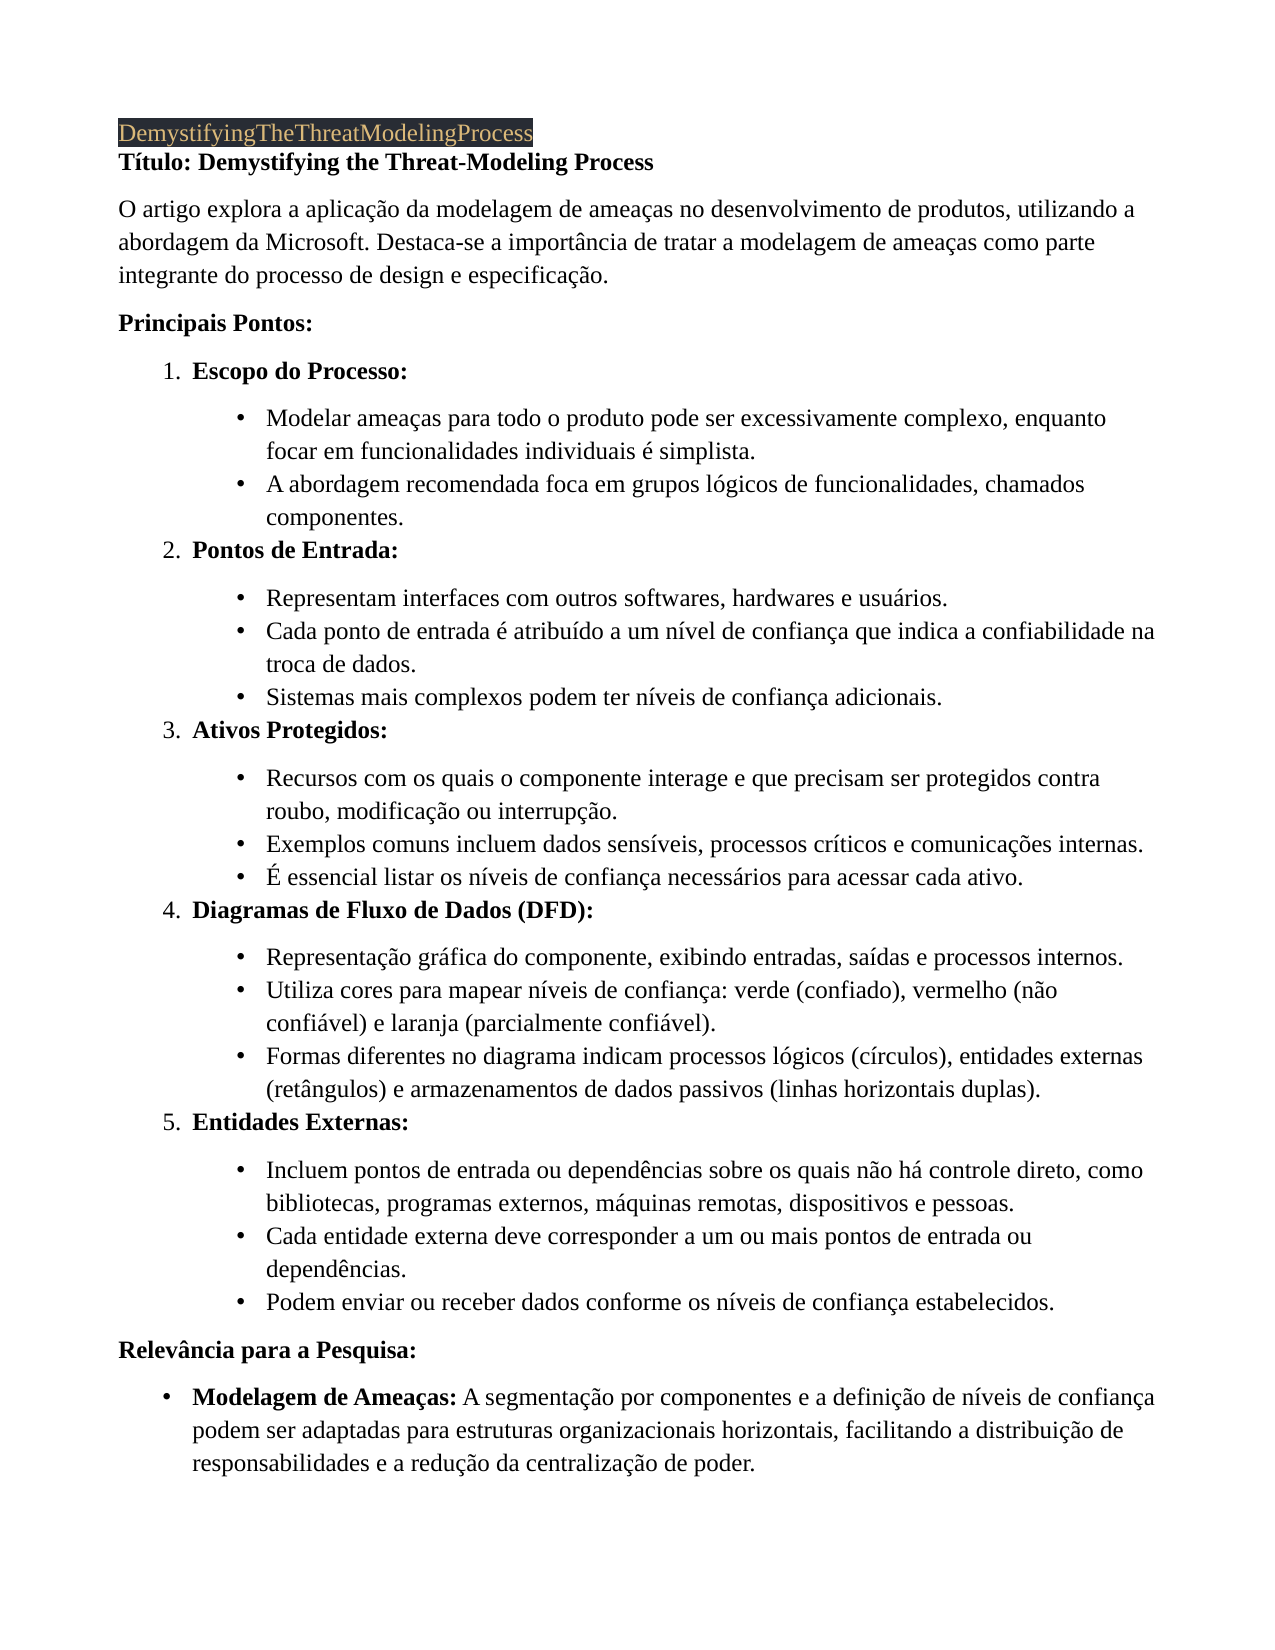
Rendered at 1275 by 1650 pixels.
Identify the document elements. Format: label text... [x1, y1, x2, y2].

list Incluem pontos de entrada ou dependências sobre os quais não há controle direto, como bibliotecas, programas externos, máquinas remotas, dispositivos e pessoas. [236, 1155, 1157, 1217]
text Título: Demystifying the Threat-Modeling Process [118, 147, 1157, 176]
list Utiliza cores para mapear níveis de confiança: verde (confiado), vermelho (não confiável) e laranja (parcialmente confiável). [236, 975, 1157, 1037]
text Principais Pontos: [118, 308, 1157, 337]
list Recursos com os quais o componente interage e que precisam ser protegidos contra roubo, modificação ou interrupção. [236, 763, 1157, 824]
list Modelar ameaças para todo o produto pode ser excessivamente complexo, enquanto focar em funcionalidades individuais é simplista. [236, 403, 1157, 465]
text O artigo explora a aplicação da modelagem de ameaças no desenvolvimento de produtos, utilizando a abordagem da Microsoft. Destaca-se a importância de tratar a modelagem de ameaças como parte integrante do processo de design e especificação. [118, 194, 1157, 289]
list Exemplos comuns incluem dados sensíveis, processos críticos e comunicações internas. [236, 829, 1157, 857]
list Pontos de Entrada: [162, 535, 1157, 564]
list Representam interfaces com outros softwares, hardwares e usuários. [236, 583, 1157, 612]
list Modelagem de Ameaças: A segmentação por componentes e a definição de níveis de confiança podem ser adaptadas para estruturas organizacionais horizontais, facilitando a distribuição de responsabilidades e a redução da centralização de poder. [162, 1382, 1157, 1477]
list Cada ponto de entrada é atribuído a um nível de confiança que indica a confiabilidade na troca de dados. [236, 616, 1157, 678]
list A abordagem recomendada foca em grupos lógicos de funcionalidades, chamados componentes. [236, 469, 1157, 531]
list Ativos Protegidos: [162, 715, 1157, 744]
text DemystifyingTheThreatModelingProcess [118, 118, 1157, 147]
list Escopo do Processo: [162, 356, 1157, 384]
list É essencial listar os níveis de confiança necessários para acessar cada ativo. [236, 862, 1157, 891]
text Relevância para a Pesquisa: [118, 1335, 1157, 1363]
list Representação gráfica do componente, exibindo entradas, saídas e processos internos. [236, 942, 1157, 971]
list Cada entidade externa deve corresponder a um ou mais pontos de entrada ou dependências. [236, 1221, 1157, 1283]
list Diagramas de Fluxo de Dados (DFD): [162, 895, 1157, 923]
list Formas diferentes no diagrama indicam processos lógicos (círculos), entidades externas (retângulos) e armazenamentos de dados passivos (linhas horizontais duplas). [236, 1041, 1157, 1103]
list Entidades Externas: [162, 1107, 1157, 1136]
list Sistemas mais complexos podem ter níveis de confiança adicionais. [236, 682, 1157, 711]
list Podem enviar ou receber dados conforme os níveis de confiança estabelecidos. [236, 1287, 1157, 1316]
